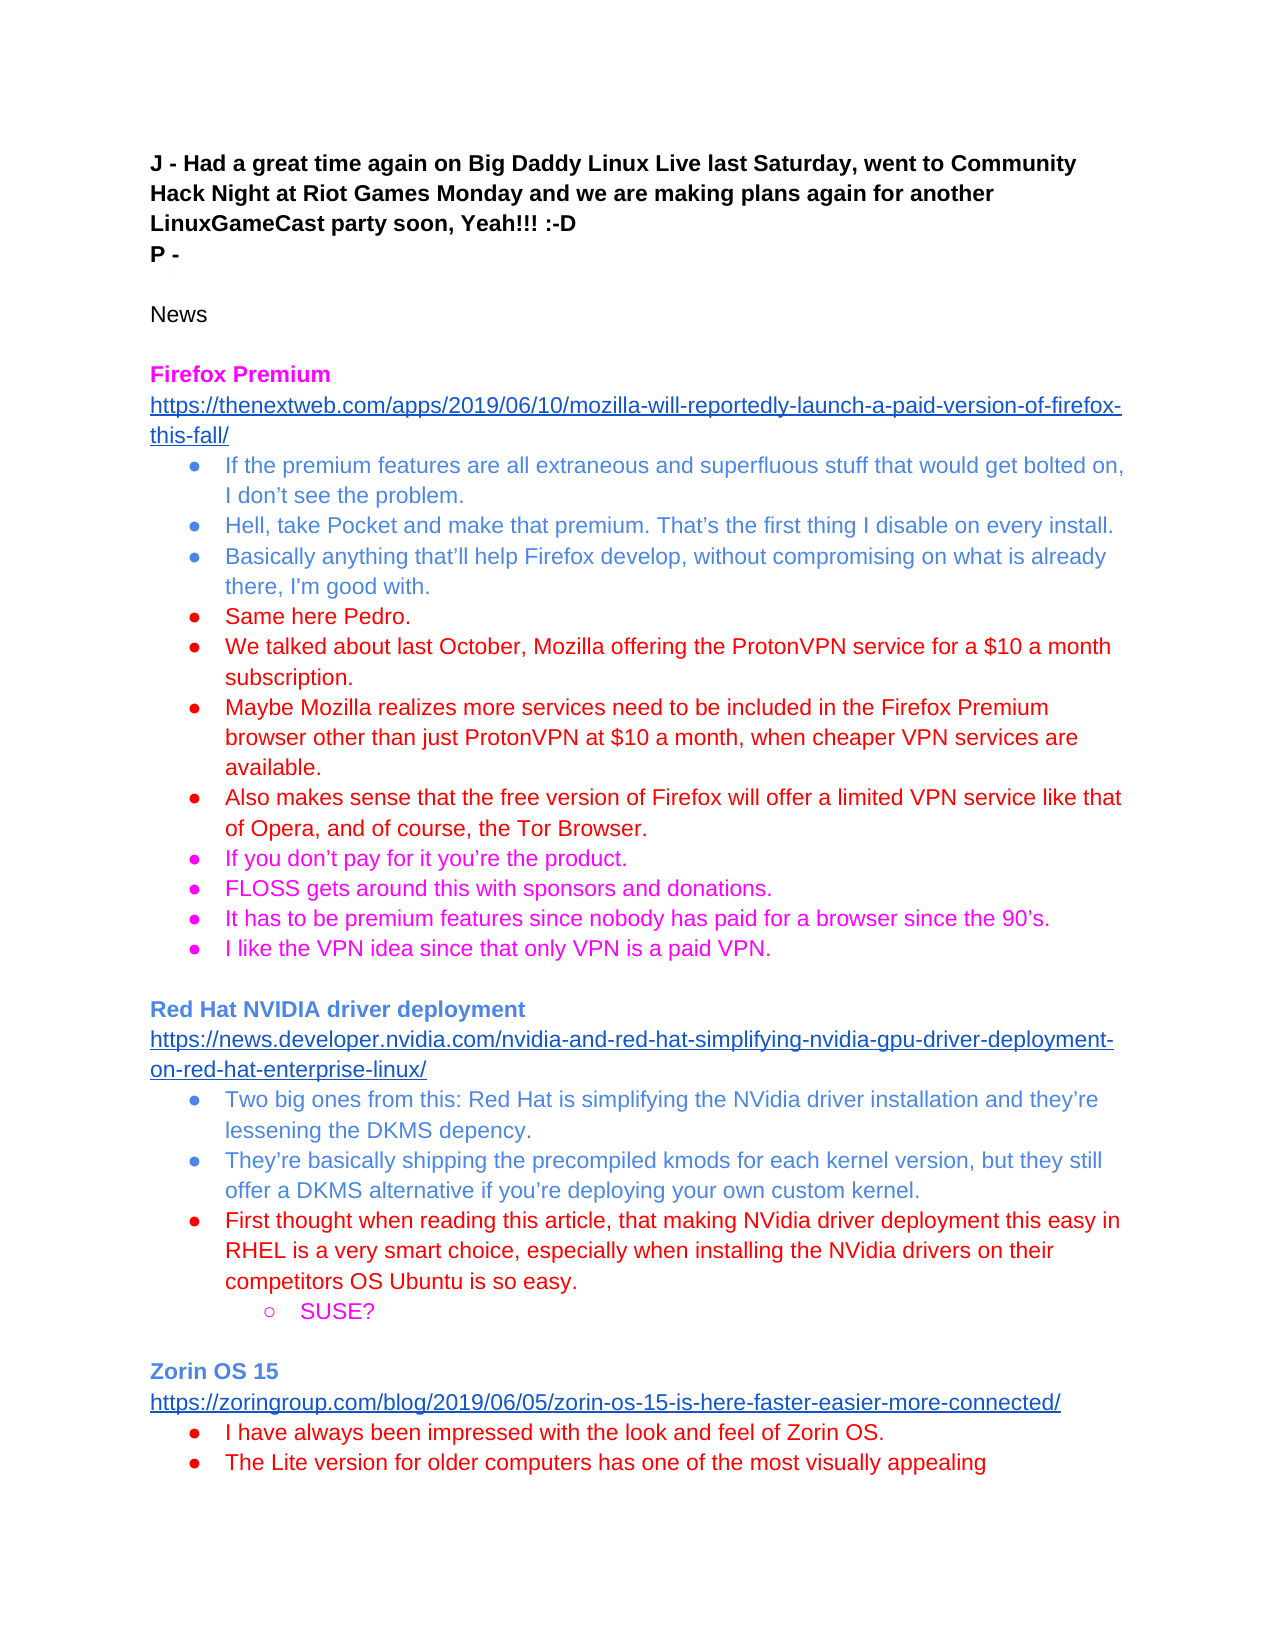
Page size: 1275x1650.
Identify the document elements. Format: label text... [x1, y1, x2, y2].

list Two big ones from this: Red Hat is simplifying the NVidia driver installation and they’re lessening the DKMS depency. [187, 1086, 1125, 1143]
list First thought when reading this article, that making NVidia driver deployment this easy in RHEL is a very smart choice, especially when installing the NVidia drivers on their competitors OS Ubuntu is so easy. [187, 1207, 1125, 1294]
text Firefox Premium [150, 361, 1125, 388]
list If you don’t pay for it you’re the product. [187, 845, 1125, 871]
text J - Had a great time again on Big Daddy Linux Live last Saturday, went to Community Hack Night at Riot Games Monday and we are making plans again for another LinuxGameCast party soon, Yeah!!! :-D [150, 150, 1125, 237]
list We talked about last October, Mozilla offering the ProtonVPN service for a $10 a month subscription. [187, 633, 1125, 690]
list They’re basically shipping the precompiled kmods for each kernel version, but they still offer a DKMS alternative if you’re deploying your own custom kernel. [187, 1147, 1125, 1203]
list Hell, take Pocket and make that premium. That’s the first thing I disable on every install. [187, 512, 1125, 539]
list It has to be premium features since nobody has paid for a browser since the 90’s. [187, 905, 1125, 932]
list I have always been impressed with the look and feel of Zorin OS. [187, 1419, 1125, 1445]
list If the premium features are all extraneous and superfluous stuff that would get bolted on, I don’t see the problem. [187, 452, 1125, 509]
list The Lite version for older computers has one of the most visually appealing [187, 1449, 1125, 1475]
list SUSE? [262, 1298, 1125, 1324]
text News [150, 301, 1125, 327]
list I like the VPN idea since that only VPN is a paid VPN. [187, 935, 1125, 962]
text https://news.developer.nvidia.com/nvidia-and-red-hat-simplifying-nvidia-gpu-driver-deployment-on-red-hat-enterprise-linux/ [150, 1026, 1125, 1083]
list Basically anything that’ll help Firefox develop, without compromising on what is already there, I'm good with. [187, 543, 1125, 599]
text https://zoringroup.com/blog/2019/06/05/zorin-os-15-is-here-faster-easier-more-connected/ [150, 1388, 1125, 1415]
text https://thenextweb.com/apps/2019/06/10/mozilla-will-reportedly-launch-a-paid-version-of-firefox-this-fall/ [150, 392, 1125, 448]
text Red Hat NVIDIA driver deployment [150, 996, 1125, 1022]
list Same here Pedro. [187, 603, 1125, 629]
list Also makes sense that the free version of Firefox will offer a limited VPN service like that of Opera, and of course, the Tor Browser. [187, 784, 1125, 841]
list FLOSS gets around this with sponsors and donations. [187, 875, 1125, 901]
text P - [150, 241, 1125, 267]
list Maybe Mozilla realizes more services need to be included in the Firefox Premium browser other than just ProtonVPN at $10 a month, when cheaper VPN services are available. [187, 694, 1125, 781]
text Zorin OS 15 [150, 1358, 1125, 1385]
